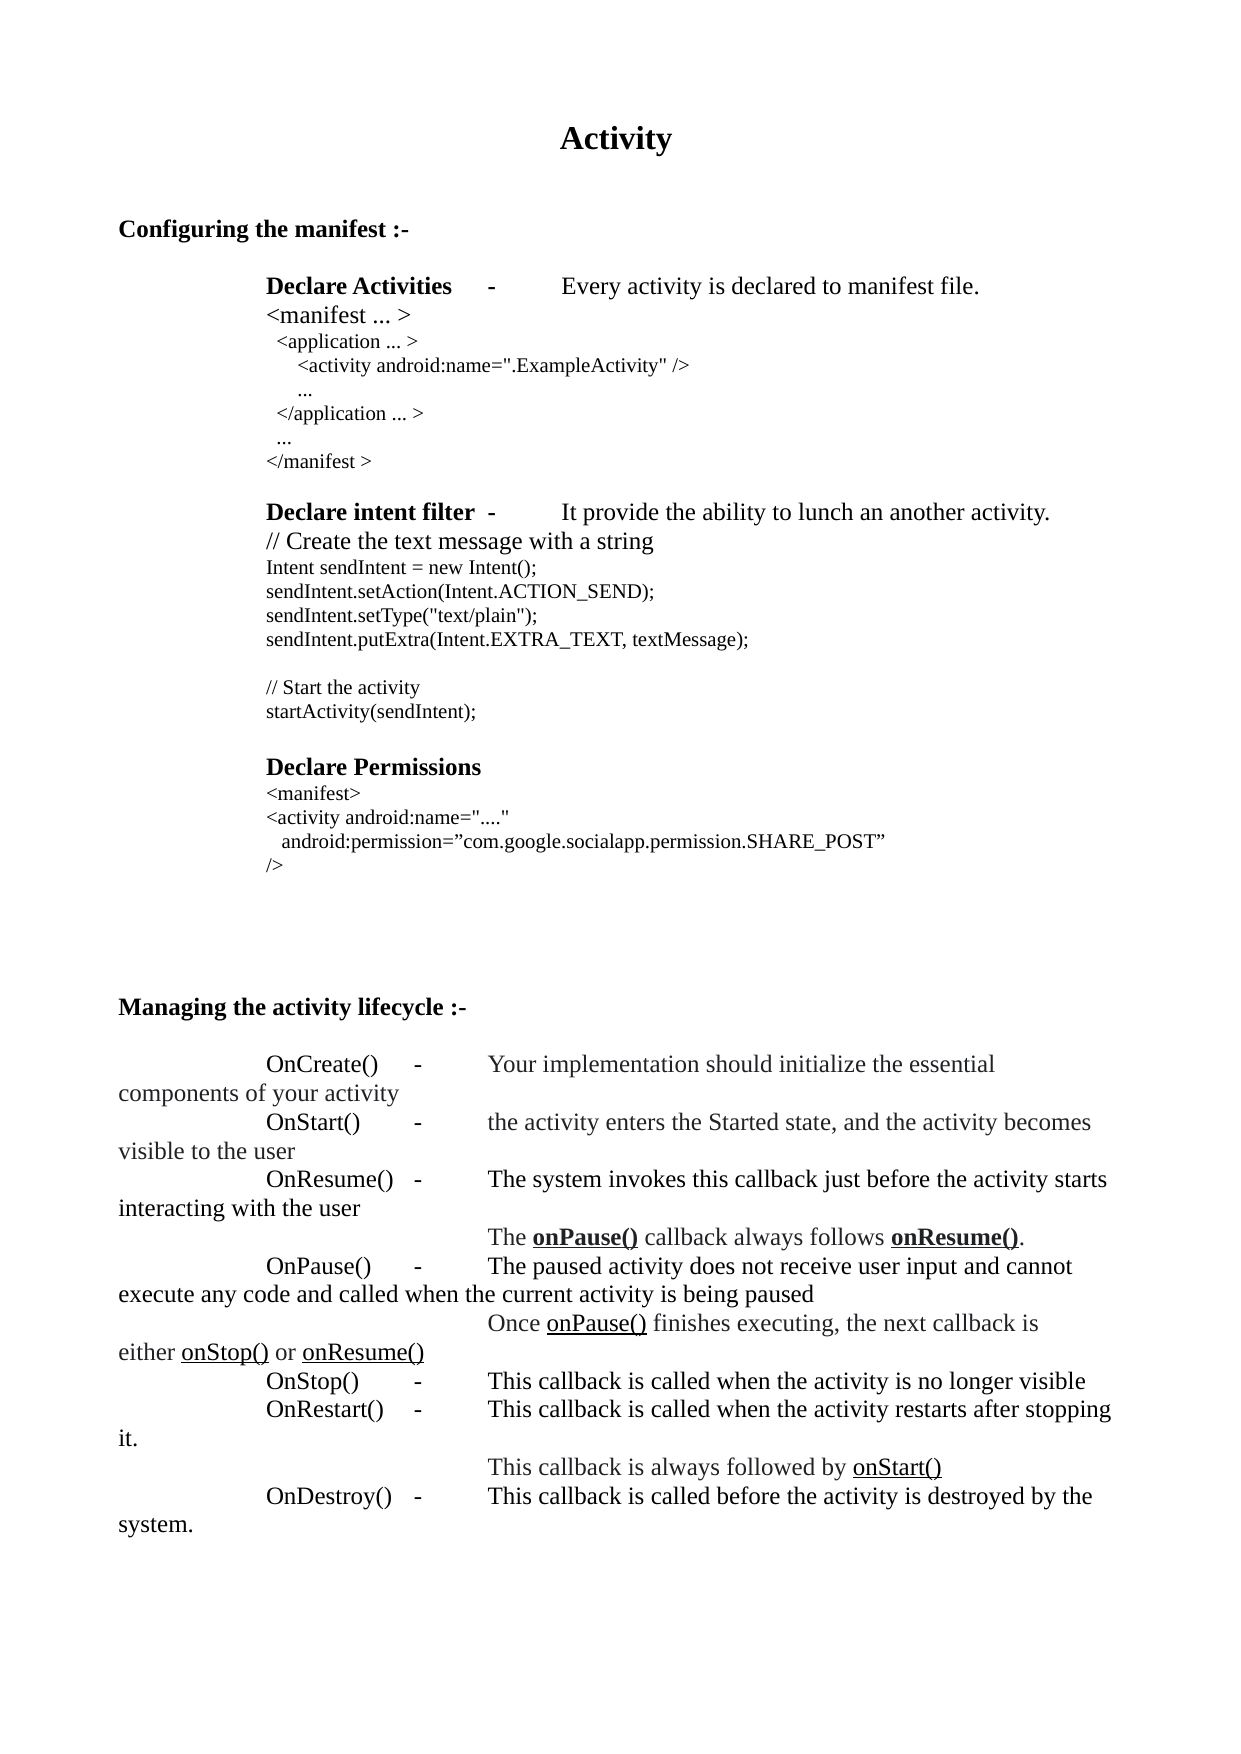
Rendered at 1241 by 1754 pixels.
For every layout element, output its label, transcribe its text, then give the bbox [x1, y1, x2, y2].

text // Create the text message with a string [118, 526, 1122, 555]
text sendIntent.setType("text/plain"); [118, 603, 1122, 627]
text Declare Activities - Every activity is declared to manifest file. [118, 271, 1122, 300]
text android:permission=”com.google.socialapp.permission.SHARE_POST” [118, 829, 1122, 853]
text OnCreate() - Your implementation should initialize the essential components of your activity [118, 1049, 1122, 1107]
text sendIntent.putExtra(Intent.EXTRA_TEXT, textMessage); [118, 627, 1122, 651]
text Intent sendIntent = new Intent(); [118, 555, 1122, 579]
text OnStart() - the activity enters the Started state, and the activity becomes visible to the user [118, 1107, 1122, 1164]
text sendIntent.setAction(Intent.ACTION_SEND); [118, 579, 1122, 603]
text OnPause() - The paused activity does not receive user input and cannot execute any code and called when the current activity is being paused [118, 1251, 1122, 1308]
text OnRestart() - This callback is called when the activity restarts after stopping it. [118, 1394, 1122, 1452]
text Once onPause() finishes executing, the next callback is either onStop() or onResume() [118, 1308, 1122, 1366]
text Configuring the manifest :- [118, 214, 1122, 243]
text </manifest > [118, 449, 1122, 473]
text Managing the activity lifecycle :- [118, 992, 1122, 1021]
text OnStop() - This callback is called when the activity is no longer visible [118, 1366, 1122, 1394]
text /> [118, 853, 1122, 877]
text OnDestroy() - This callback is called before the activity is destroyed by the system. [118, 1481, 1122, 1538]
text Activity [118, 118, 1122, 156]
text Declare intent filter - It provide the ability to lunch an another activity. [118, 497, 1122, 526]
text startActivity(sendIntent); [118, 699, 1122, 723]
text <activity android:name="...." [118, 805, 1122, 829]
text <manifest> [118, 781, 1122, 805]
text <application ... > [118, 329, 1122, 353]
text // Start the activity [118, 675, 1122, 699]
text <manifest ... > [118, 300, 1122, 329]
text Declare Permissions [118, 752, 1122, 781]
text OnResume() - The system invokes this callback just before the activity starts interacting with the user [118, 1164, 1122, 1222]
text ... [118, 425, 1122, 449]
text </application ... > [118, 401, 1122, 425]
text <activity android:name=".ExampleActivity" /> [118, 353, 1122, 377]
text The onPause() callback always follows onResume(). [118, 1222, 1122, 1251]
text This callback is always followed by onStart() [118, 1452, 1122, 1481]
text ... [118, 377, 1122, 401]
